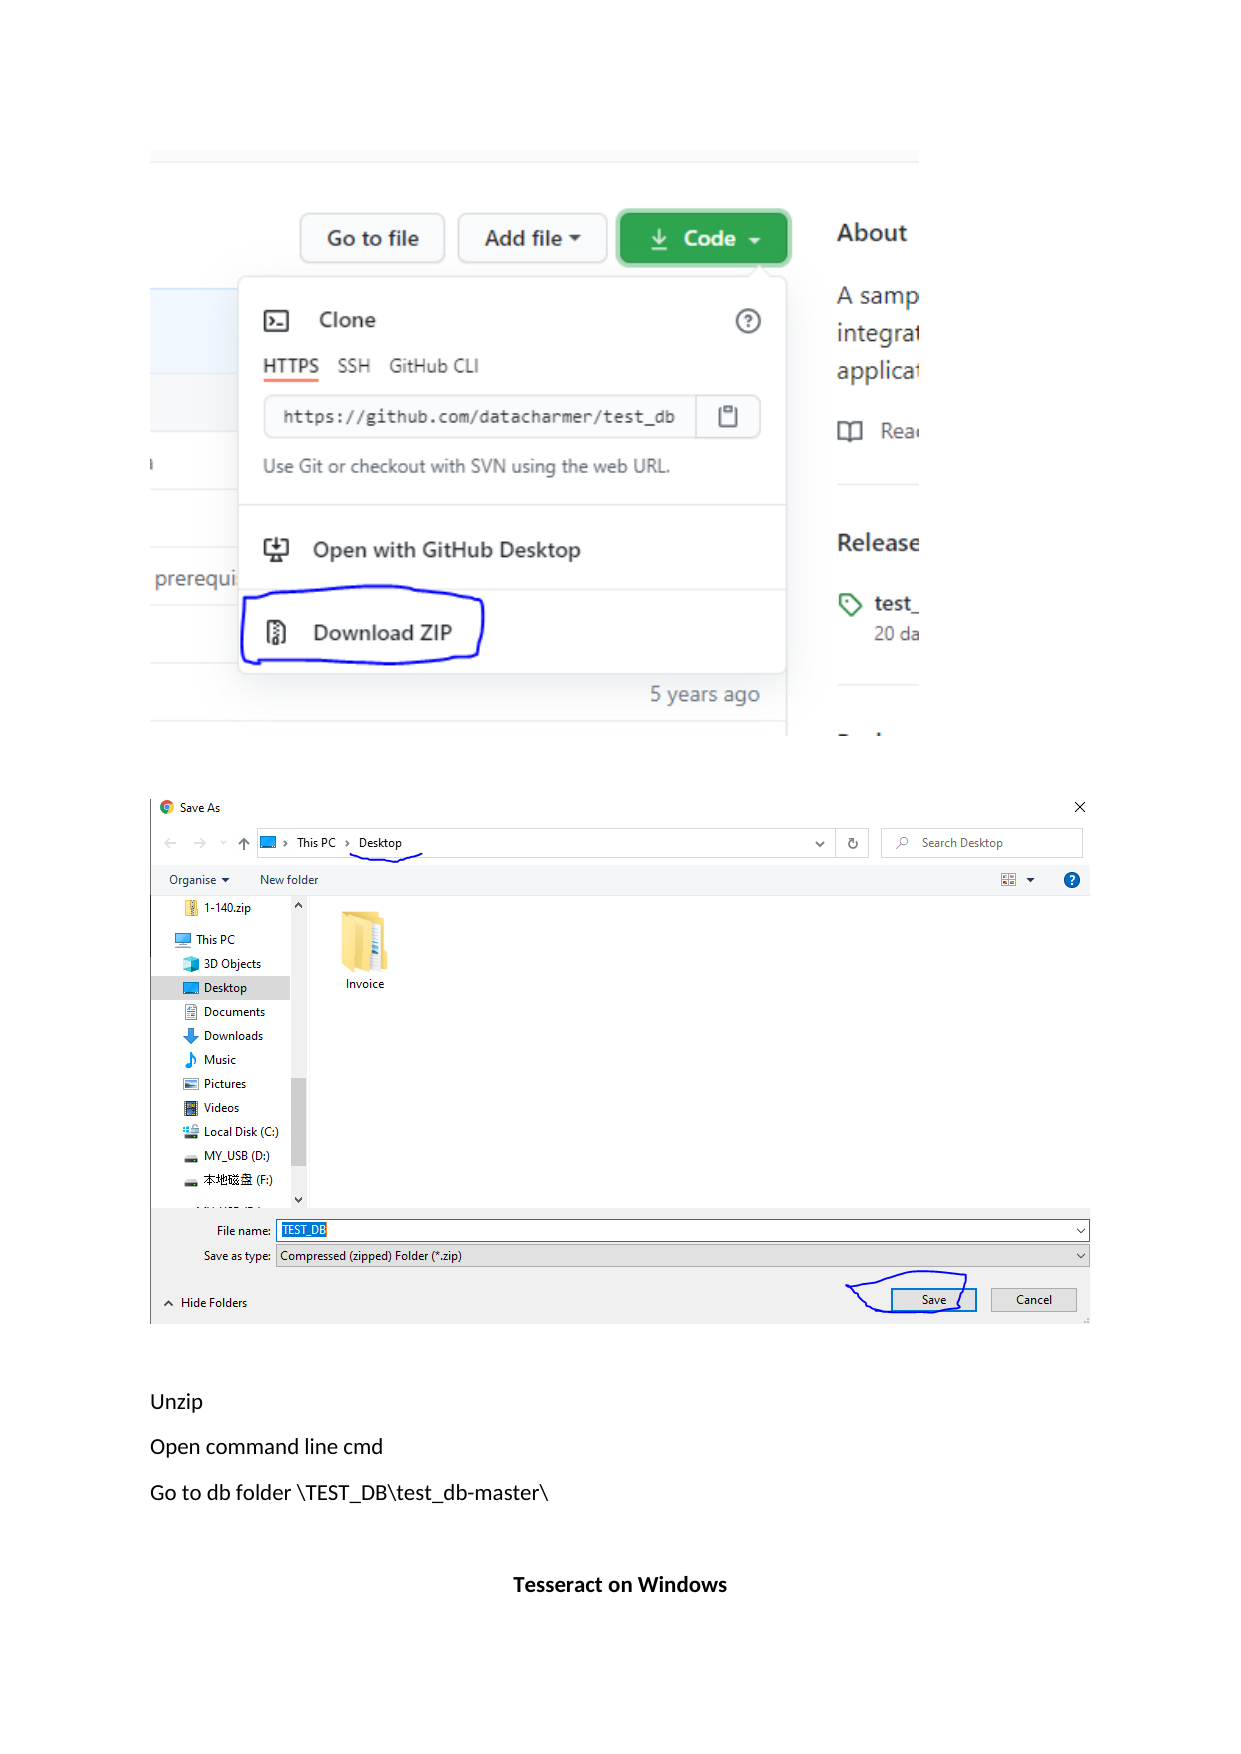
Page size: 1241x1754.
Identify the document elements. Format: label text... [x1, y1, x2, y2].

text Tesseract on Windows [150, 1570, 1090, 1598]
text Unzip [150, 1387, 1090, 1415]
text Open command line cmd [150, 1432, 1090, 1461]
text Go to db folder \TEST_DB\test_db-master\ [150, 1478, 1090, 1506]
